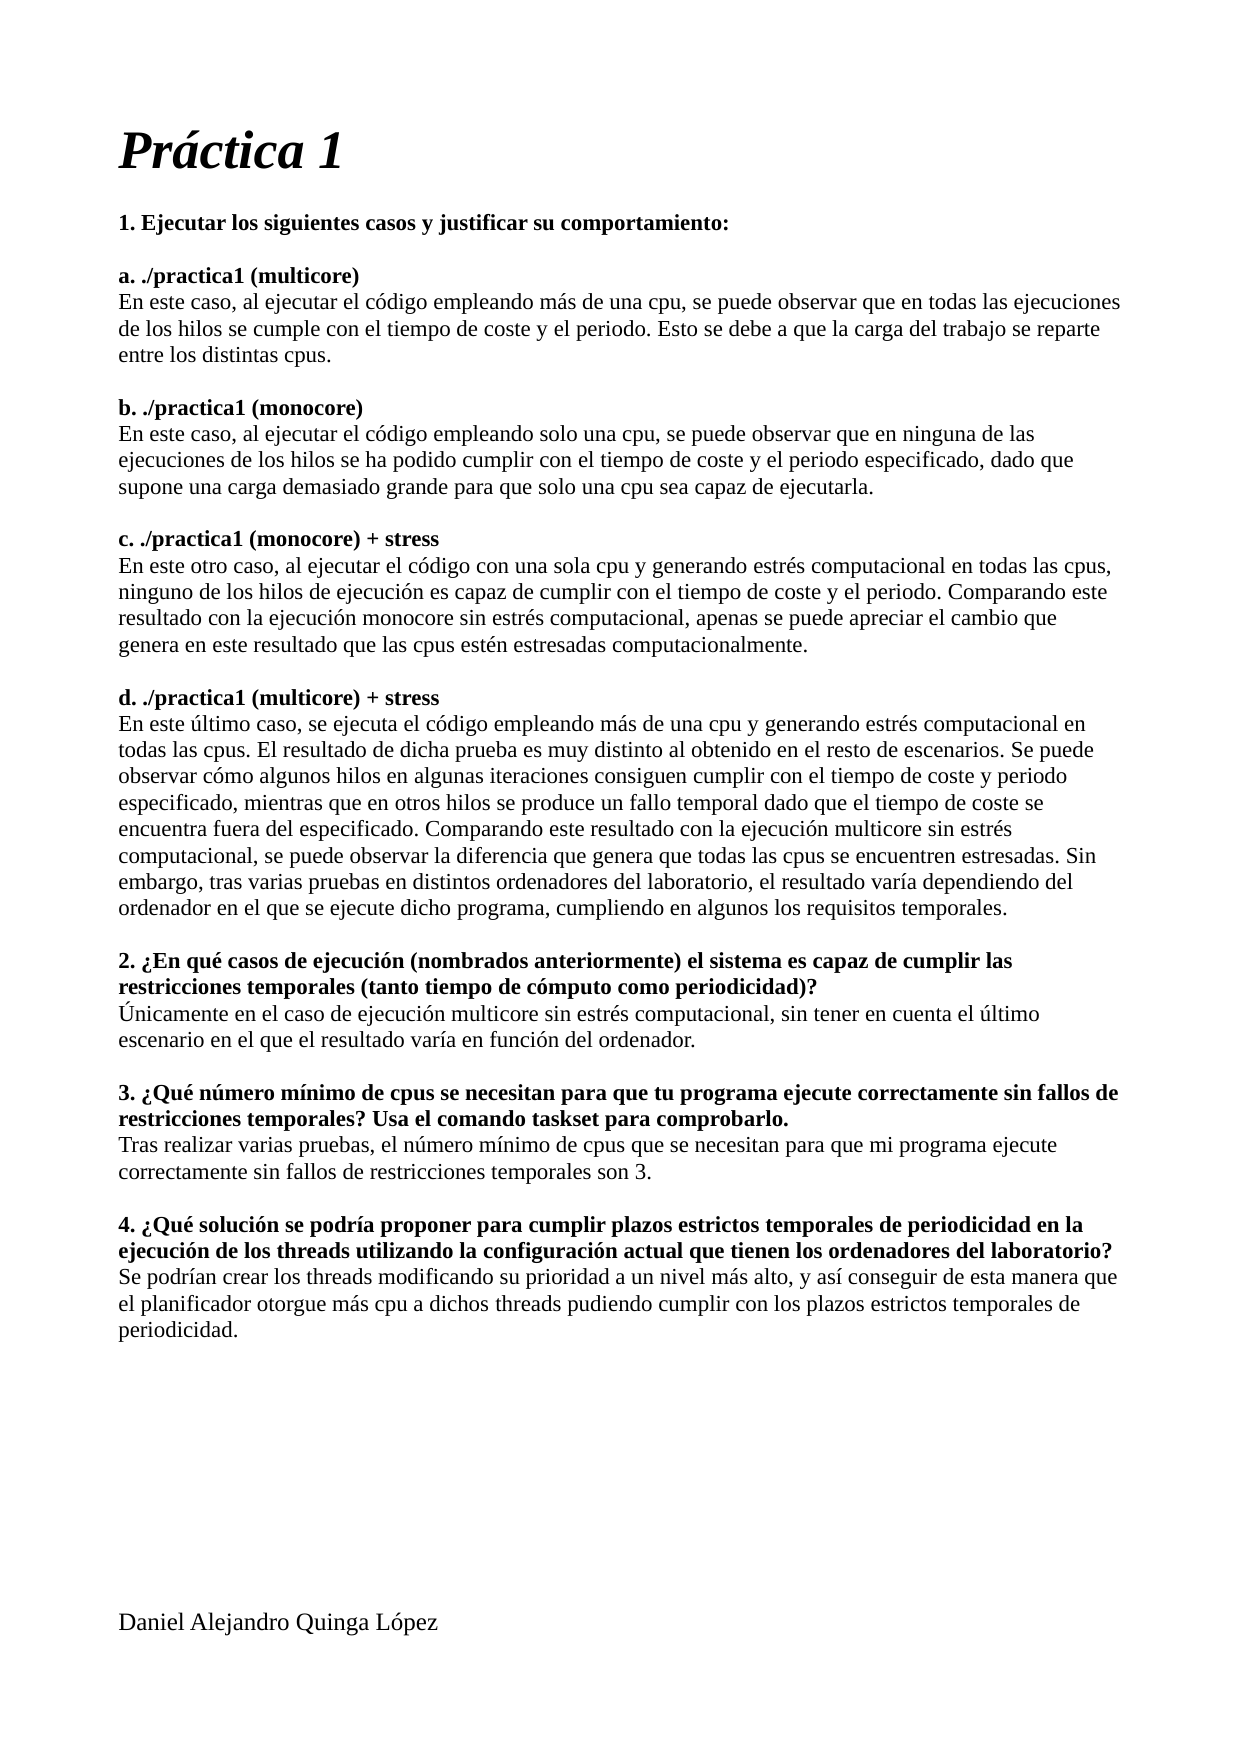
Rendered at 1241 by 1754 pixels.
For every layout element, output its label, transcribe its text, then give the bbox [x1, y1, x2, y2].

text a. ./practica1 (multicore) [118, 236, 1122, 288]
text d. ./practica1 (multicore) + stress [118, 683, 1122, 710]
text b. ./practica1 (monocore) [118, 367, 1122, 420]
text En este caso, al ejecutar el código empleando solo una cpu, se puede observar que en ninguna de las ejecuciones de los hilos se ha podido cumplir con el tiempo de coste y el periodo especificado, dado que supone una carga demasiado grande para que solo una cpu sea capaz de ejecutarla. [118, 420, 1122, 499]
text Se podrían crear los threads modificando su prioridad a un nivel más alto, y así conseguir de esta manera que el planificador otorgue más cpu a dichos threads pudiendo cumplir con los plazos estrictos temporales de periodicidad. [118, 1263, 1122, 1342]
text 1. Ejecutar los siguientes casos y justificar su comportamiento: [118, 209, 1122, 236]
text c. ./practica1 (monocore) + stress [118, 525, 1122, 552]
text 3. ¿Qué número mínimo de cpus se necesitan para que tu programa ejecute correctamente sin fallos de restricciones temporales? Usa el comando taskset para comprobarlo. [118, 1079, 1122, 1132]
text 4. ¿Qué solución se podría proponer para cumplir plazos estrictos temporales de periodicidad en la ejecución de los threads utilizando la configuración actual que tienen los ordenadores del laboratorio? [118, 1211, 1122, 1263]
text En este otro caso, al ejecutar el código con una sola cpu y generando estrés computacional en todas las cpus, ninguno de los hilos de ejecución es capaz de cumplir con el tiempo de coste y el periodo. Comparando este resultado con la ejecución monocore sin estrés computacional, apenas se puede apreciar el cambio que genera en este resultado que las cpus estén estresadas computacionalmente. [118, 552, 1122, 657]
text Tras realizar varias pruebas, el número mínimo de cpus que se necesitan para que mi programa ejecute correctamente sin fallos de restricciones temporales son 3. [118, 1132, 1122, 1184]
text Práctica 1 [118, 118, 1122, 180]
text En este caso, al ejecutar el código empleando más de una cpu, se puede observar que en todas las ejecuciones de los hilos se cumple con el tiempo de coste y el periodo. Esto se debe a que la carga del trabajo se reparte entre los distintas cpus. [118, 288, 1122, 367]
text En este último caso, se ejecuta el código empleando más de una cpu y generando estrés computacional en todas las cpus. El resultado de dicha prueba es muy distinto al obtenido en el resto de escenarios. Se puede observar cómo algunos hilos en algunas iteraciones consiguen cumplir con el tiempo de coste y periodo especificado, mientras que en otros hilos se produce un fallo temporal dado que el tiempo de coste se encuentra fuera del especificado. Comparando este resultado con la ejecución multicore sin estrés computacional, se puede observar la diferencia que genera que todas las cpus se encuentren estresadas. Sin embargo, tras varias pruebas en distintos ordenadores del laboratorio, el resultado varía dependiendo del ordenador en el que se ejecute dicho programa, cumpliendo en algunos los requisitos temporales. [118, 710, 1122, 921]
text 2. ¿En qué casos de ejecución (nombrados anteriormente) el sistema es capaz de cumplir las restricciones temporales (tanto tiempo de cómputo como periodicidad)? [118, 947, 1122, 1000]
text Únicamente en el caso de ejecución multicore sin estrés computacional, sin tener en cuenta el último escenario en el que el resultado varía en función del ordenador. [118, 1000, 1122, 1052]
